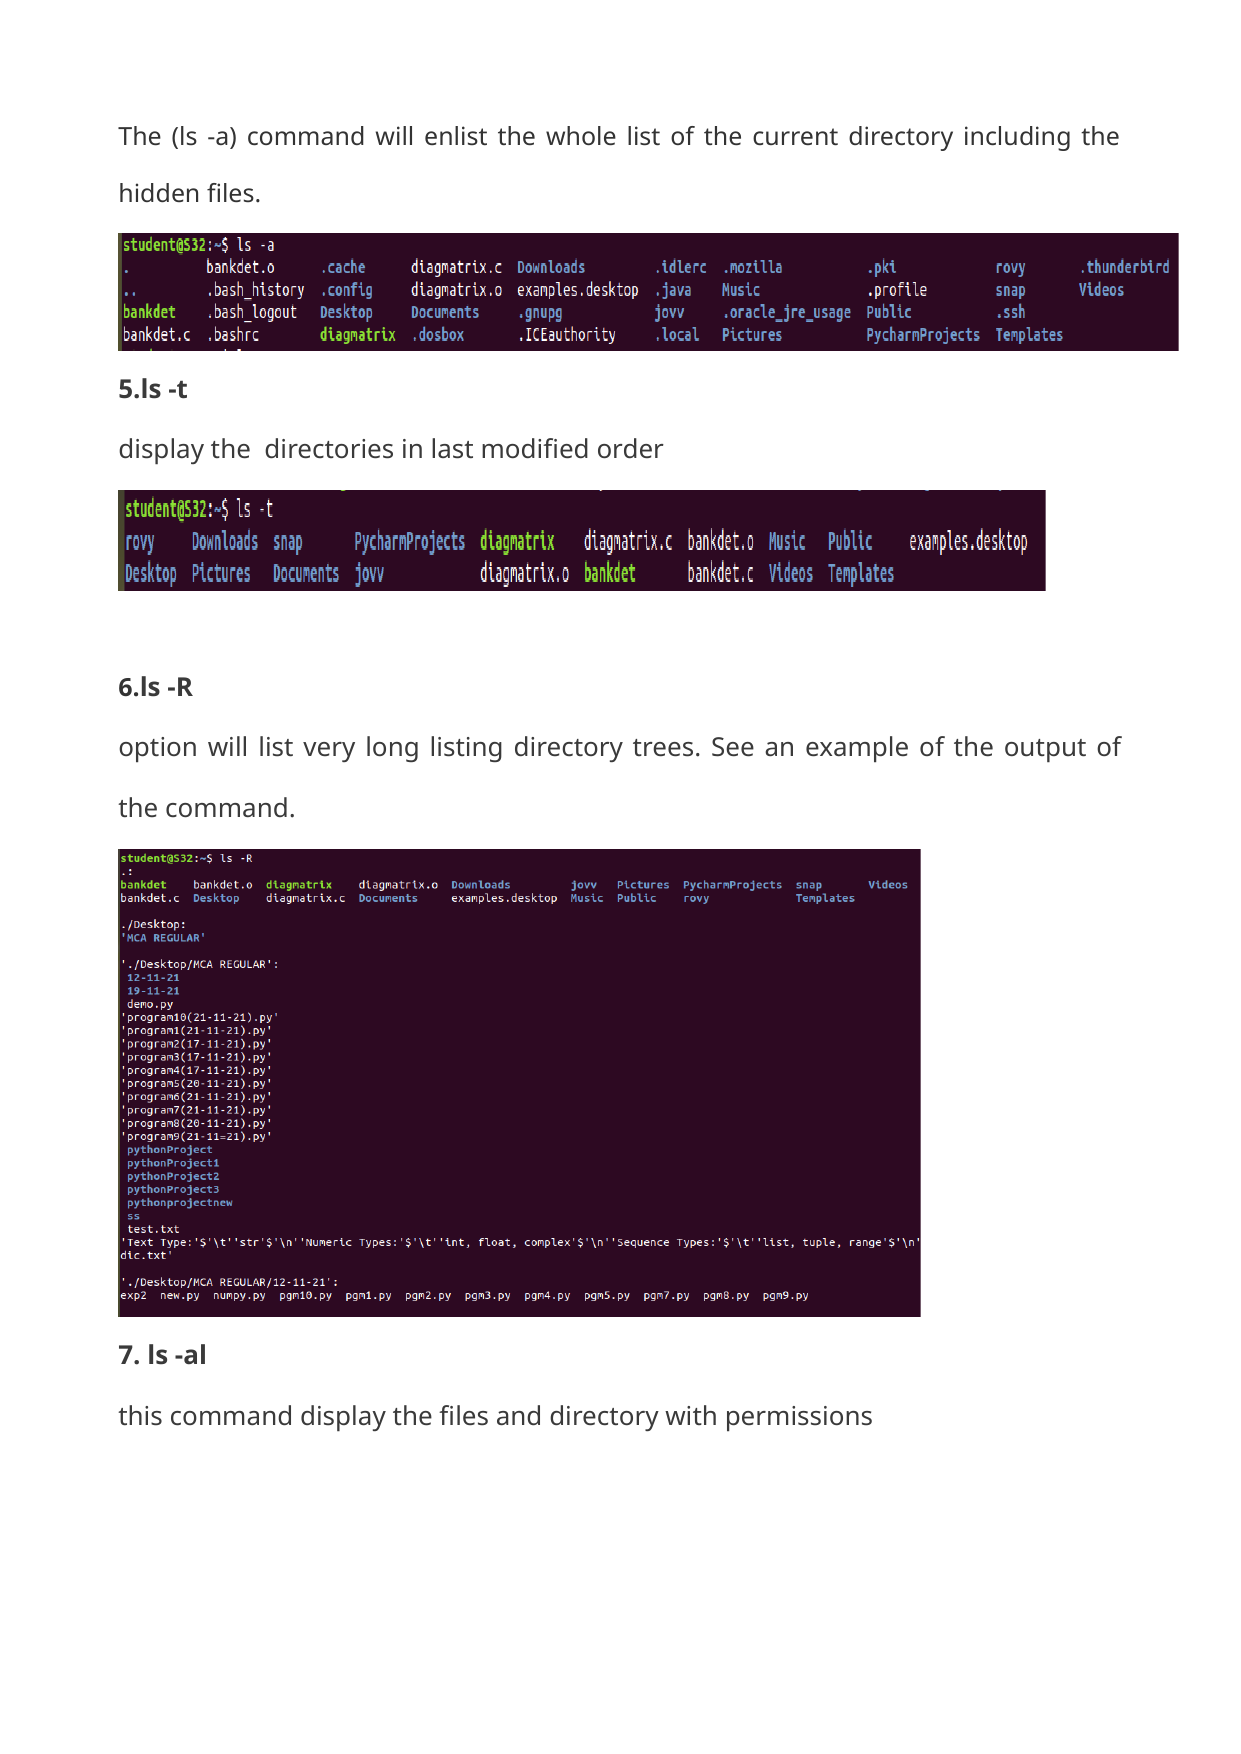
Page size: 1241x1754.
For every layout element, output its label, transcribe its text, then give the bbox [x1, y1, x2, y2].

text 6.ls -R [118, 669, 1122, 704]
text 7. ls -al [118, 1337, 1122, 1372]
text this command display the files and directory with permissions [118, 1397, 1122, 1433]
text 5.ls -t [118, 370, 1122, 406]
text The (ls -a) command will enlist the whole list of the current directory including the hidden files. [118, 118, 1122, 210]
text display the directories in last modified order [118, 431, 1122, 466]
text option will list very long listing directory trees. See an example of the output of the command. [118, 729, 1122, 825]
